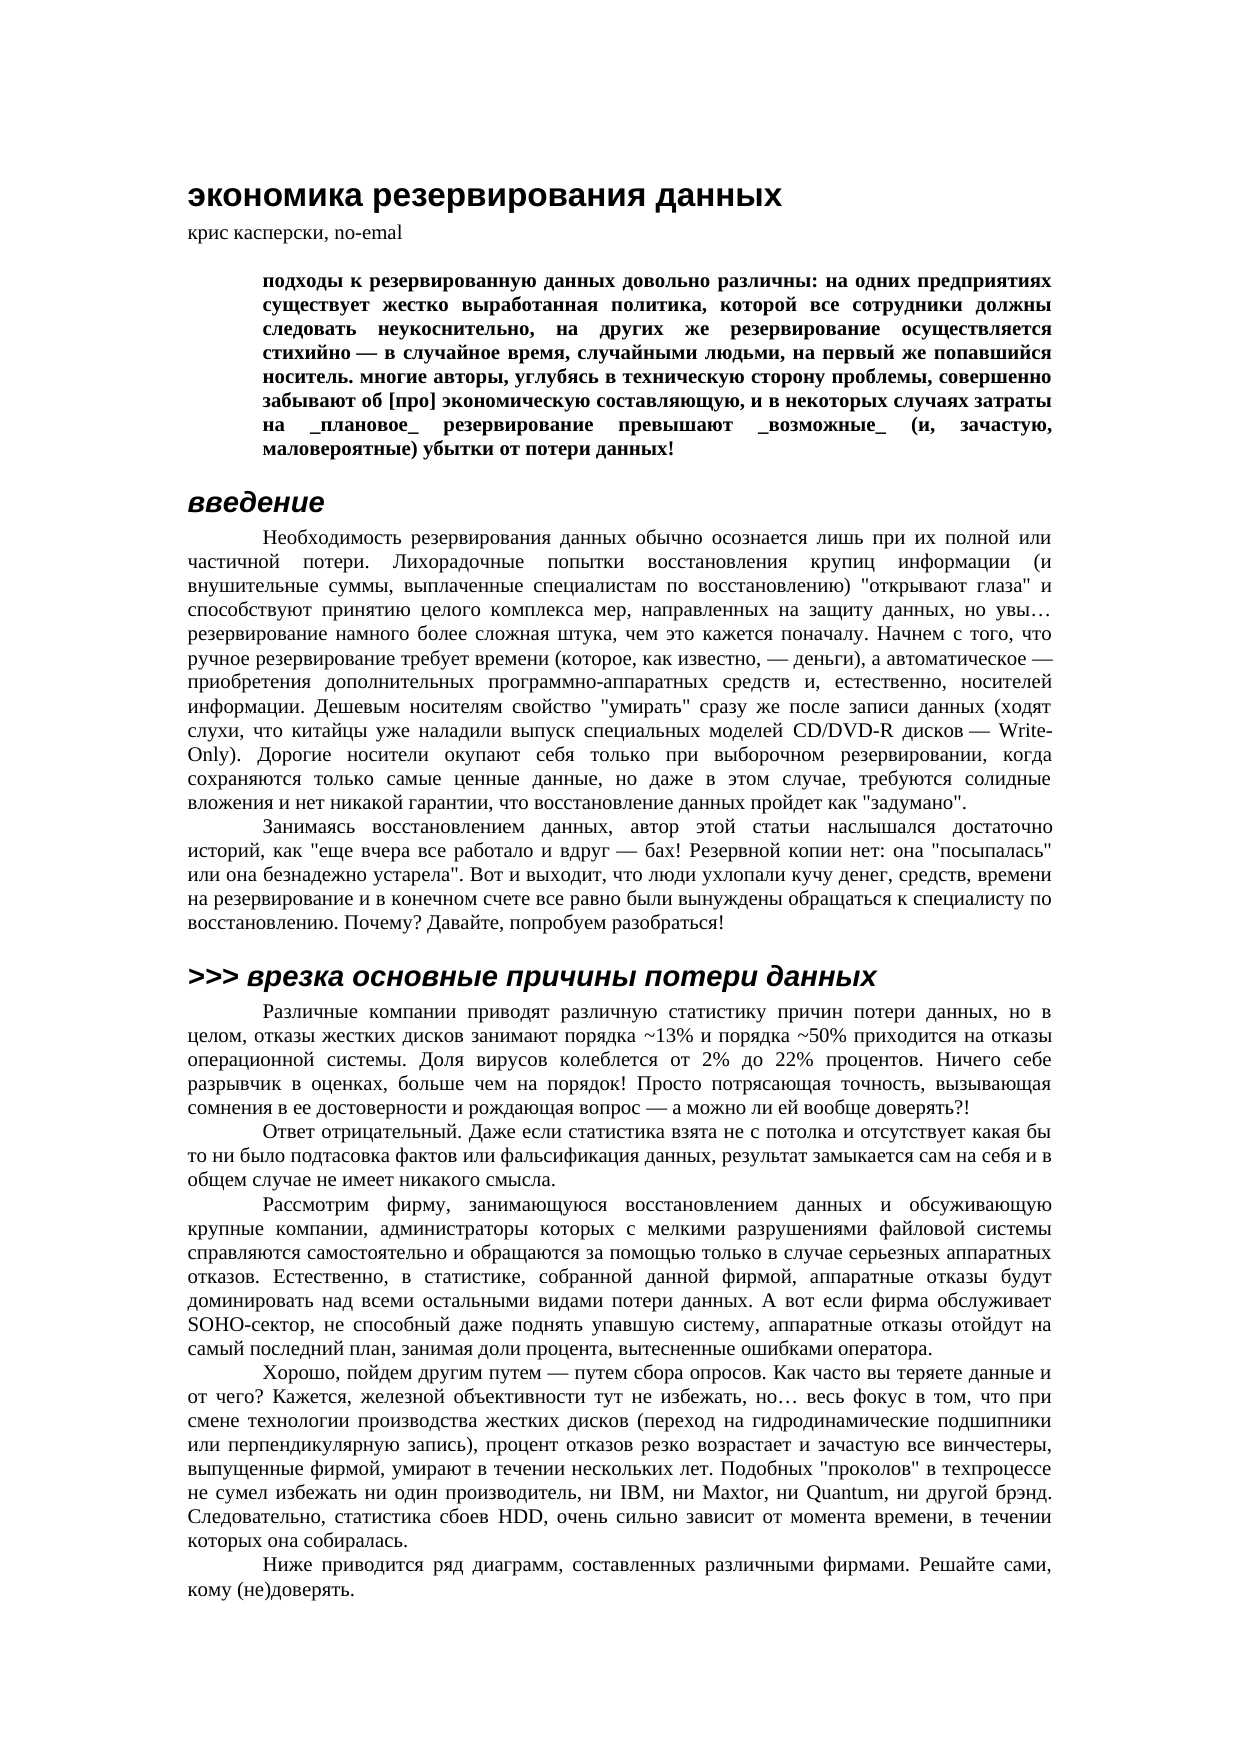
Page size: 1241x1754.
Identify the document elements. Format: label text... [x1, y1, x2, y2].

text Хорошо, пойдем другим путем — путем сбора опросов. Как часто вы теряете данные и от чего? Кажется, железной объективности тут не избежать, но… весь фокус в том, что при смене технологии производства жестких дисков (переход на гидродинамические подшипники или перпендикулярную запись), процент отказов резко возрастает и зачастую все винчестеры, выпущенные фирмой, умирают в течении нескольких лет. Подобных "проколов" в техпроцессе не сумел избежать ни один производитель, ни IBM, ни Maxtor, ни Quantum, ни другой брэнд. Следовательно, статистика сбоев HDD, очень сильно зависит от момента времени, в течении которых она собиралась. [187, 1360, 1053, 1552]
subtitle >>> врезка основные причины потери данных [187, 959, 1053, 993]
text Ниже приводится ряд диаграмм, составленных различными фирмами. Решайте сами, кому (не)доверять. [187, 1552, 1053, 1601]
subtitle экономика резервирования данных [187, 175, 1053, 213]
text Рассмотрим фирму, занимающуюся восстановлением данных и обсуживающую крупные компании, администраторы которых с мелкими разрушениями файловой системы справляются самостоятельно и обращаются за помощью только в случае серьезных аппаратных отказов. Естественно, в статистике, собранной данной фирмой, аппаратные отказы будут доминировать над всеми остальными видами потери данных. А вот если фирма обслуживает SOHO-сектор, не способный даже поднять упавшую систему, аппаратные отказы отойдут на самый последний план, занимая доли процента, вытесненные ошибками оператора. [187, 1191, 1053, 1360]
subtitle введение [187, 485, 1053, 519]
text Необходимость резервирования данных обычно осознается лишь при их полной или частичной потери. Лихорадочные попытки восстановления крупиц информации (и внушительные суммы, выплаченные специалистам по восстановлению) "открывают глаза" и способствуют принятию целого комплекса мер, направленных на защиту данных, но увы… резервирование намного более сложная штука, чем это кажется поначалу. Начнем с того, что ручное резервирование требует времени (которое, как известно, — деньги), а автоматическое — приобретения дополнительных программно-аппаратных средств и, естественно, носителей информации. Дешевым носителям свойство "умирать" сразу же после записи данных (ходят слухи, что китайцы уже наладили выпуск специальных моделей CD/DVD-R дисков — Write-Only). Дорогие носители окупают себя только при выборочном резервировании, когда сохраняются только самые ценные данные, но даже в этом случае, требуются солидные вложения и нет никакой гарантии, что восстановление данных пройдет как "задумано". [187, 525, 1053, 814]
text Различные компании приводят различную статистику причин потери данных, но в целом, отказы жестких дисков занимают порядка ~13% и порядка ~50% приходится на отказы операционной системы. Доля вирусов колеблется от 2% до 22% процентов. Ничего себе разрывчик в оценках, больше чем на порядок! Просто потрясающая точность, вызывающая сомнения в ее достоверности и рождающая вопрос — а можно ли ей вообще доверять?! [187, 999, 1053, 1119]
text Ответ отрицательный. Даже если статистика взята не с потолка и отсутствует какая бы то ни было подтасовка фактов или фальсификация данных, результат замыкается сам на себя и в общем случае не имеет никакого смысла. [187, 1119, 1053, 1191]
text Занимаясь восстановлением данных, автор этой статьи наслышался достаточно историй, как "еще вчера все работало и вдруг — бах! Резервной копии нет: она "посыпалась" или она безнадежно устарела". Вот и выходит, что люди ухлопали кучу денег, средств, времени на резервирование и в конечном счете все равно были вынуждены обращаться к специалисту по восстановлению. Почему? Давайте, попробуем разобраться! [187, 814, 1053, 934]
text подходы к резервированную данных довольно различны: на одних предприятиях существует жестко выработанная политика, которой все сотрудники должны следовать неукоснительно, на других же резервирование осуществляется стихийно — в случайное время, случайными людьми, на первый же попавшийся носитель. многие авторы, углубясь в техническую сторону проблемы, совершенно забывают об [про] экономическую составляющую, и в некоторых случаях затраты на _плановое_ резервирование превышают _возможные_ (и, зачастую, маловероятные) убытки от потери данных! [262, 268, 1053, 460]
text крис касперски, no-emal [187, 220, 1053, 244]
